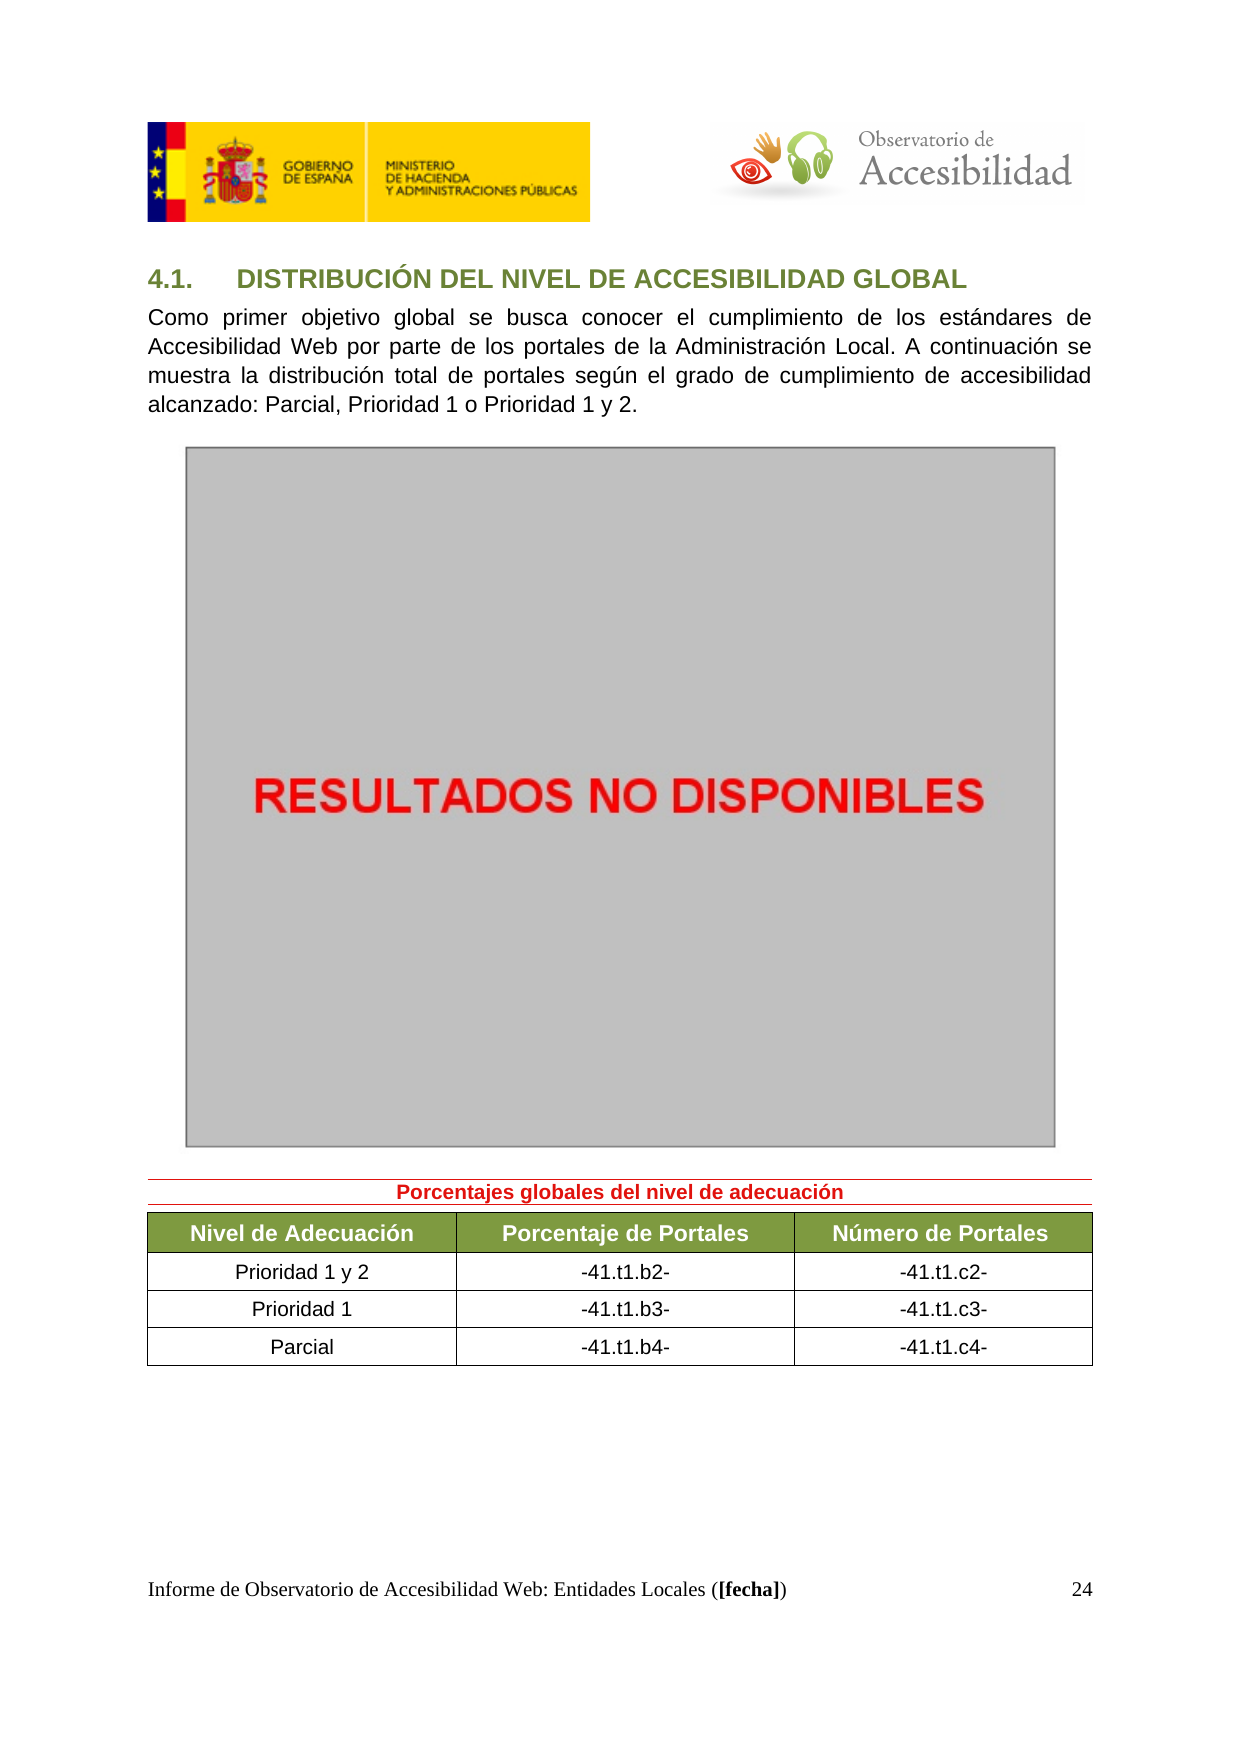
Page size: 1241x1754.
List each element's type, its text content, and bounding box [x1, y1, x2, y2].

list Distribución del nivel de accesibilidad global [148, 263, 1092, 294]
table_cell Parcial [148, 1328, 456, 1365]
table_header Número de Portales [795, 1213, 1092, 1252]
table_cell -41.t1.b3- [457, 1291, 794, 1327]
table_cell -41.t1.b2- [457, 1253, 794, 1290]
table_cell Prioridad 1 [148, 1291, 456, 1327]
table_header Nivel de Adecuación [148, 1213, 456, 1252]
text Como primer objetivo global se busca conocer el cumplimiento de los estándares de Accesibilidad Web por parte de los portales de la Administración Local. A continuación se muestra la distribución total de portales según el grado de cumplimiento de accesibilidad alcanzado: Parcial, Prioridad 1 o Prioridad 1 y 2. [148, 304, 1092, 417]
text Porcentajes globales del nivel de adecuación [148, 1180, 1092, 1204]
table_cell -41.t1.c4- [795, 1328, 1092, 1365]
table_cell -41.t1.b4- [457, 1328, 794, 1365]
table_cell -41.t1.c2- [795, 1253, 1092, 1290]
table_header Porcentaje de Portales [457, 1213, 794, 1252]
table_cell Prioridad 1 y 2 [148, 1253, 456, 1290]
picture [178, 444, 1062, 1154]
table_cell -41.t1.c3- [795, 1291, 1092, 1327]
picture [710, 122, 1086, 205]
picture [147, 122, 591, 222]
